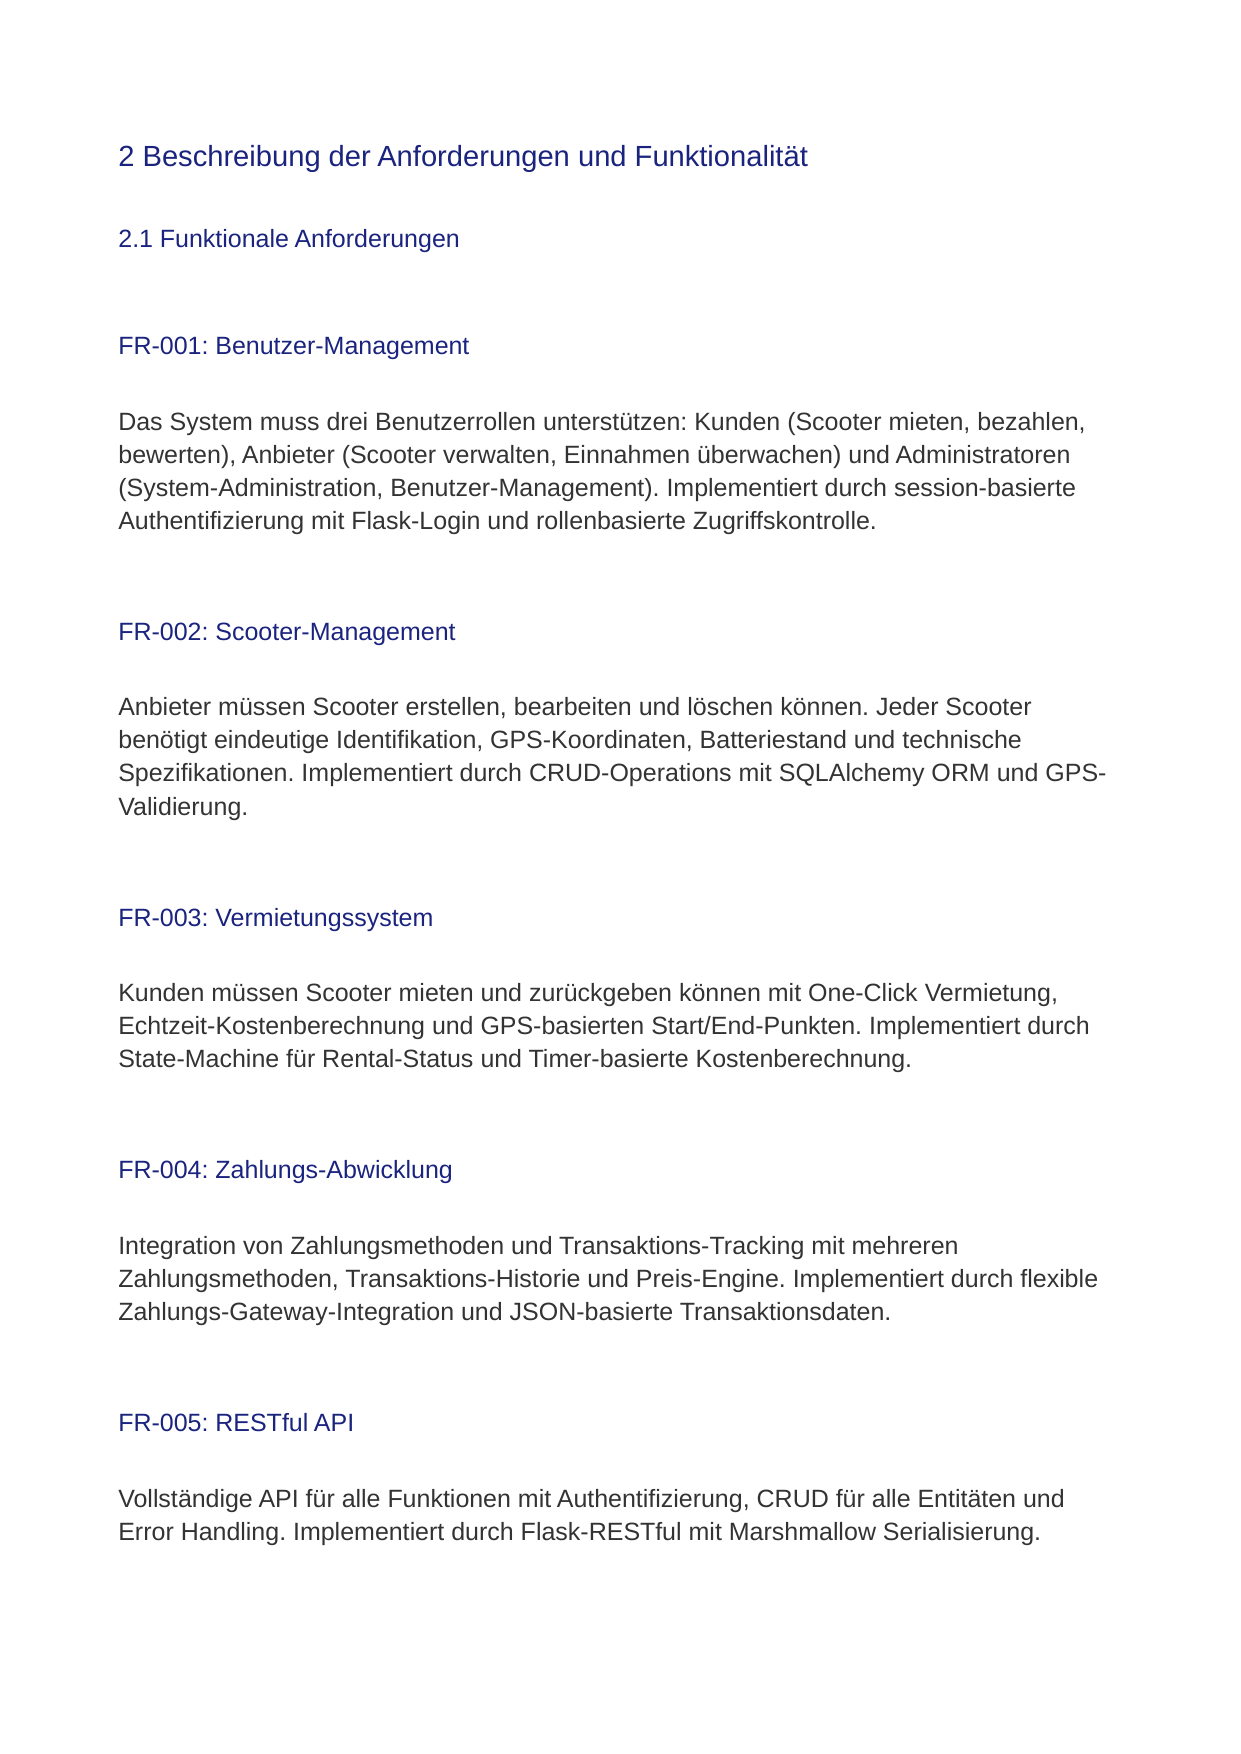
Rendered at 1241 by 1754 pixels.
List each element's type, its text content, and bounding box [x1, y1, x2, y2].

text Vollständige API für alle Funktionen mit Authentifizierung, CRUD für alle Entitäten und Error Handling. Implementiert durch Flask-RESTful mit Marshmallow Serialisierung. [118, 1484, 1122, 1546]
text Das System muss drei Benutzerrollen unterstützen: Kunden (Scooter mieten, bezahlen, bewerten), Anbieter (Scooter verwalten, Einnahmen überwachen) und Administratoren (System-Administration, Benutzer-Management). Implementiert durch session-basierte Authentifizierung mit Flask-Login und rollenbasierte Zugriffskontrolle. [118, 407, 1122, 534]
subtitle 2 Beschreibung der Anforderungen und Funktionalität [118, 139, 1122, 172]
text Anbieter müssen Scooter erstellen, bearbeiten und löschen können. Jeder Scooter benötigt eindeutige Identifikation, GPS-Koordinaten, Batteriestand und technische Spezifikationen. Implementiert durch CRUD-Operations mit SQLAlchemy ORM und GPS-Validierung. [118, 692, 1122, 820]
subtitle FR-005: RESTful API [118, 1408, 1122, 1437]
text Kunden müssen Scooter mieten und zurückgeben können mit One-Click Vermietung, Echtzeit-Kostenberechnung und GPS-basierten Start/End-Punkten. Implementiert durch State-Machine für Rental-Status und Timer-basierte Kostenberechnung. [118, 978, 1122, 1073]
subtitle FR-002: Scooter-Management [118, 617, 1122, 646]
text Integration von Zahlungsmethoden und Transaktions-Tracking mit mehreren Zahlungsmethoden, Transaktions-Historie und Preis-Engine. Implementiert durch flexible Zahlungs-Gateway-Integration und JSON-basierte Transaktionsdaten. [118, 1231, 1122, 1326]
subtitle FR-001: Benutzer-Management [118, 331, 1122, 360]
subtitle FR-004: Zahlungs-Abwicklung [118, 1155, 1122, 1184]
subtitle 2.1 Funktionale Anforderungen [118, 224, 1122, 253]
subtitle FR-003: Vermietungssystem [118, 903, 1122, 931]
